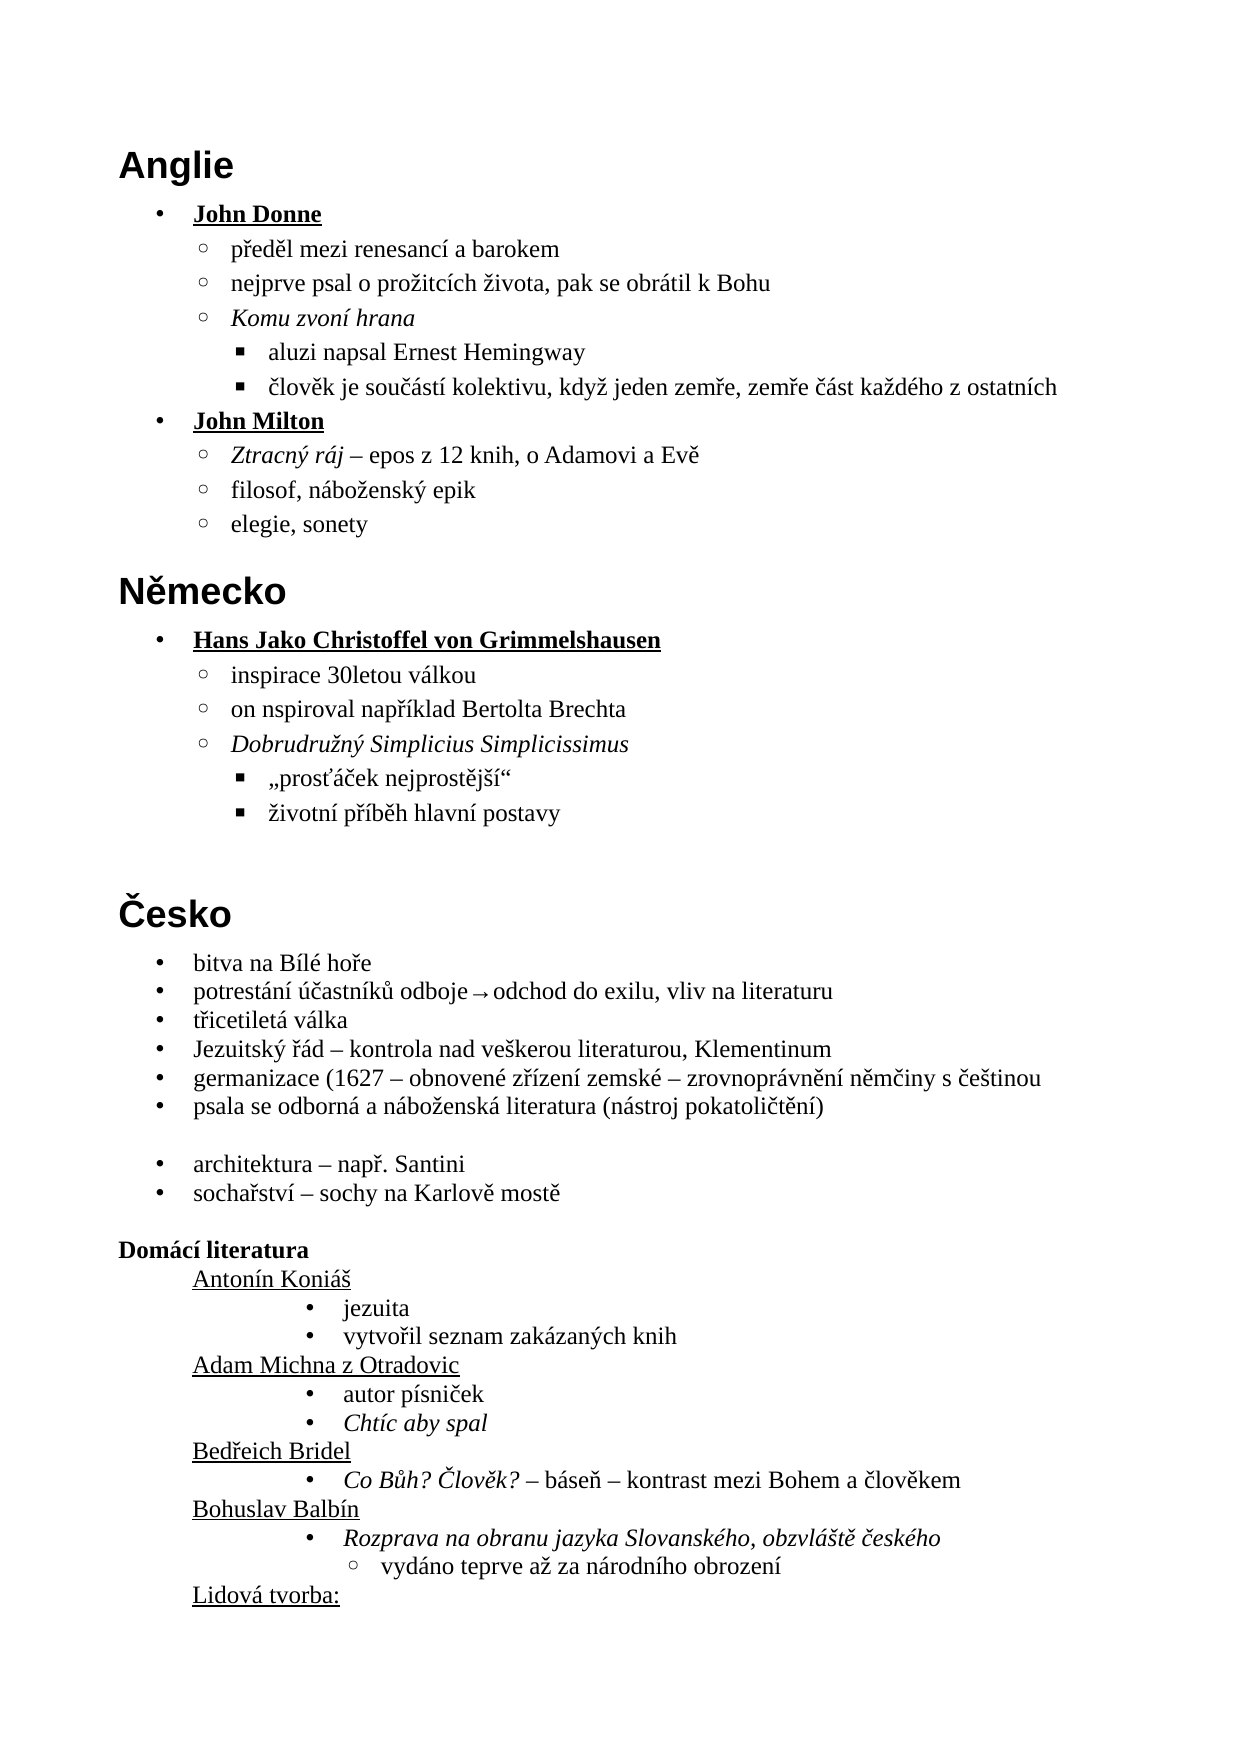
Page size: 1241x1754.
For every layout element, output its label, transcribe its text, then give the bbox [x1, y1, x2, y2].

list aluzi napsal Ernest Hemingway [231, 337, 1122, 366]
subtitle Anglie [118, 143, 1122, 187]
list třicetiletá válka [156, 1005, 1122, 1034]
list Lidová tvorba: [154, 1580, 1122, 1609]
text Antonín Koniáš [118, 1264, 1122, 1293]
text Adam Michna z Otradovic [118, 1350, 1122, 1379]
subtitle Česko [118, 892, 1122, 935]
text Domácí literatura [118, 1235, 1122, 1264]
subtitle Německo [118, 569, 1122, 613]
list nejprve psal o prožitcích života, pak se obrátil k Bohu [193, 268, 1122, 297]
list filosof, náboženský epik [193, 475, 1122, 504]
list Chtíc aby spal [306, 1408, 1122, 1436]
list Dobrudružný Simplicius Simplicissimus [193, 729, 1122, 757]
list „prosťáček nejprostější“ [231, 763, 1122, 792]
list elegie, sonety [193, 509, 1122, 538]
list Komu zvoní hrana [193, 303, 1122, 331]
list vytvořil seznam zakázaných knih [306, 1321, 1122, 1350]
list Co Bůh? Člověk? – báseň – kontrast mezi Bohem a člověkem [306, 1465, 1122, 1494]
list životní příběh hlavní postavy [231, 798, 1122, 826]
list jezuita [306, 1293, 1122, 1321]
list bitva na Bílé hoře [156, 948, 1122, 976]
list potrestání účastníků odboje→odchod do exilu, vliv na literaturu [156, 976, 1122, 1005]
list germanizace (1627 – obnovené zřízení zemské – zrovnoprávnění němčiny s češtinou [156, 1063, 1122, 1091]
list člověk je součástí kolektivu, když jeden zemře, zemře část každého z ostatních [231, 372, 1122, 400]
list John Milton [156, 406, 1122, 435]
list předěl mezi renesancí a barokem [193, 234, 1122, 262]
list John Donne [156, 199, 1122, 228]
list architektura – např. Santini [156, 1149, 1122, 1178]
list Ztracný ráj – epos z 12 knih, o Adamovi a Evě [193, 441, 1122, 469]
list vydáno teprve až za národního obrození [343, 1551, 1122, 1580]
list sochařství – sochy na Karlově mostě [156, 1178, 1122, 1206]
list autor písniček [306, 1379, 1122, 1408]
text Bedřeich Bridel [118, 1436, 1122, 1465]
text Bohuslav Balbín [118, 1494, 1122, 1523]
list on nspiroval například Bertolta Brechta [193, 694, 1122, 723]
list Rozprava na obranu jazyka Slovanského, obzvláště českého [306, 1523, 1122, 1551]
list Jezuitský řád – kontrola nad veškerou literaturou, Klementinum [156, 1034, 1122, 1063]
list Hans Jako Christoffel von Grimmelshausen [156, 625, 1122, 654]
list psala se odborná a náboženská literatura (nástroj pokatoličtění) [156, 1091, 1122, 1120]
list inspirace 30letou válkou [193, 660, 1122, 688]
